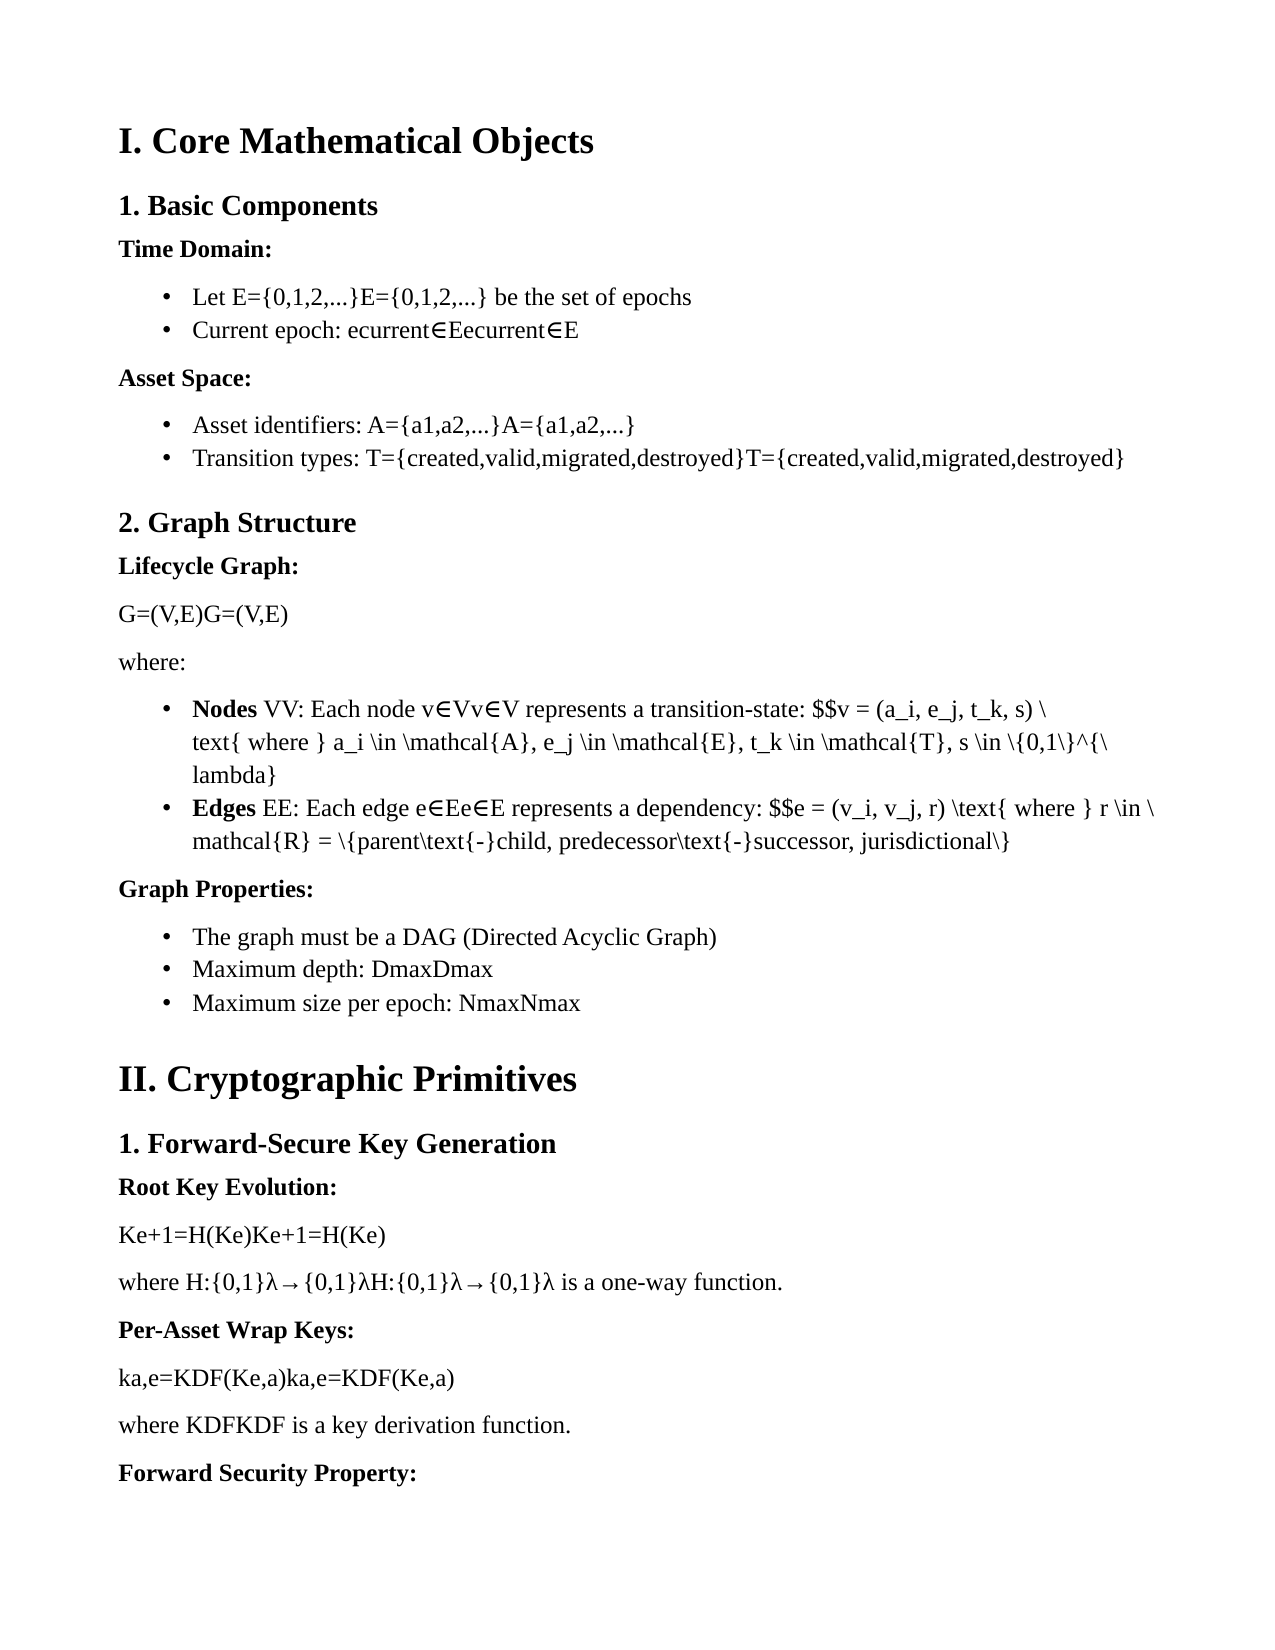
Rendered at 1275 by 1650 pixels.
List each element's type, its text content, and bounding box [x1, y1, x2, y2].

subtitle 1. Basic Components [118, 188, 1157, 222]
text Root Key Evolution: [118, 1172, 1157, 1201]
text G=(V,E)G=(V,E) [118, 599, 1157, 628]
text Forward Security Property: [118, 1458, 1157, 1487]
list Let E={0,1,2,...}E={0,1,2,...} be the set of epochs [162, 282, 1157, 311]
subtitle I. Core Mathematical Objects [118, 118, 1157, 161]
text Time Domain: [118, 234, 1157, 263]
subtitle II. Cryptographic Primitives [118, 1056, 1157, 1099]
text Graph Properties: [118, 874, 1157, 903]
subtitle 2. Graph Structure [118, 505, 1157, 539]
list Current epoch: ecurrent∈Eecurrent​∈E [162, 315, 1157, 344]
text where: [118, 647, 1157, 675]
text Per-Asset Wrap Keys: [118, 1315, 1157, 1344]
list Maximum depth: DmaxDmax​ [162, 954, 1157, 983]
subtitle 1. Forward-Secure Key Generation [118, 1126, 1157, 1160]
list Transition types: T={created,valid,migrated,destroyed}T={created,valid,migrated,destroyed} [162, 443, 1157, 472]
list The graph must be a DAG (Directed Acyclic Graph) [162, 922, 1157, 950]
text Asset Space: [118, 363, 1157, 391]
text ka,e=KDF(Ke,a)ka,e​=KDF(Ke​,a) [118, 1363, 1157, 1391]
list Nodes VV: Each node v∈Vv∈V represents a transition-state: $$v = (a_i, e_j, t_k, s) \text{ where } a_i \in \mathcal{A}, e_j \in \mathcal{E}, t_k \in \mathcal{T}, s \in \{0,1\}^{\lambda} [162, 694, 1157, 789]
text Lifecycle Graph: [118, 551, 1157, 580]
text where H:{0,1}λ→{0,1}λH:{0,1}λ→{0,1}λ is a one-way function. [118, 1267, 1157, 1296]
list Asset identifiers: A={a1,a2,...}A={a1​,a2​,...} [162, 410, 1157, 439]
list Edges EE: Each edge e∈Ee∈E represents a dependency: $$e = (v_i, v_j, r) \text{ where } r \in \mathcal{R} = \{parent\text{-}child, predecessor\text{-}successor, jurisdictional\} [162, 793, 1157, 855]
list Maximum size per epoch: NmaxNmax​ [162, 988, 1157, 1016]
text Ke+1=H(Ke)Ke+1​=H(Ke​) [118, 1220, 1157, 1249]
text where KDFKDF is a key derivation function. [118, 1410, 1157, 1439]
